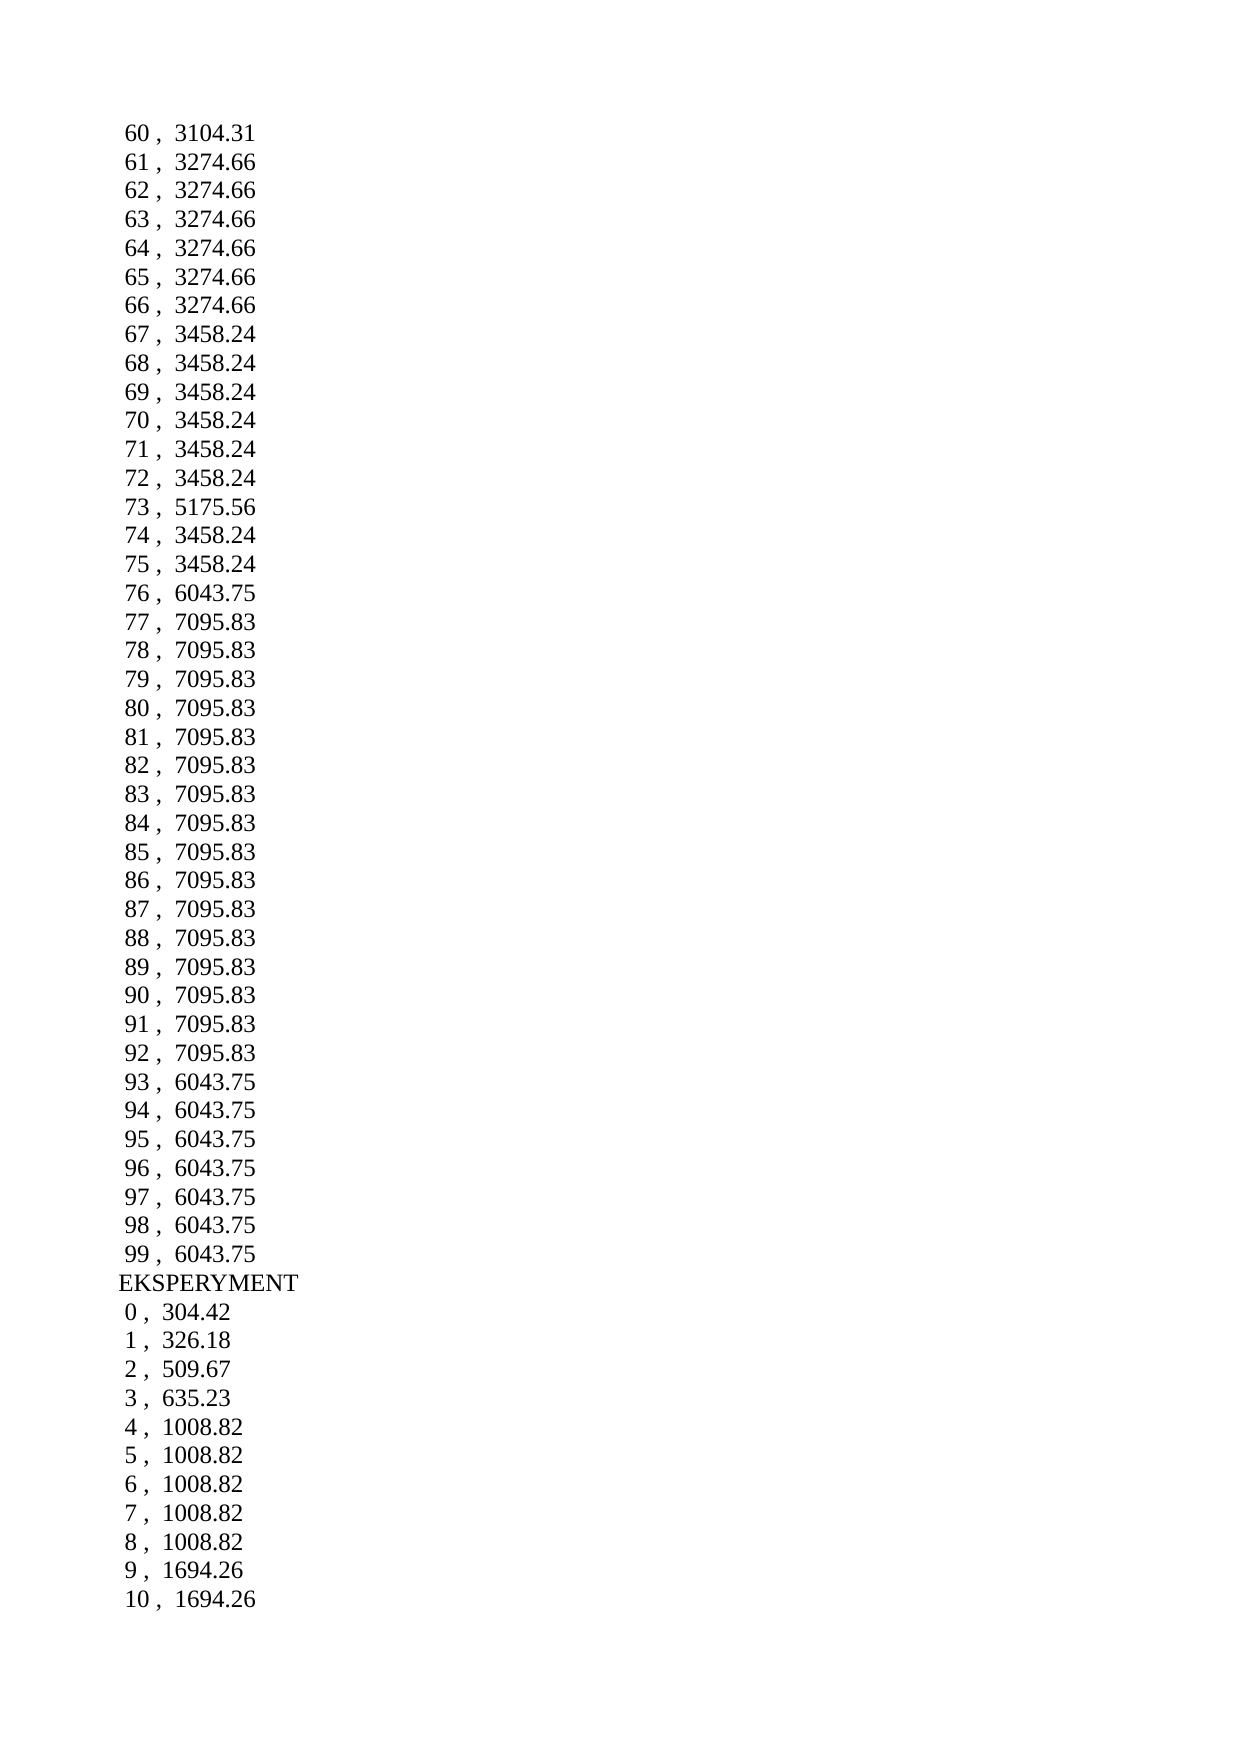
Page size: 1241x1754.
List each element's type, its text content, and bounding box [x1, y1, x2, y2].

text 68 , 3458.24 [118, 348, 1122, 377]
text 84 , 7095.83 [118, 808, 1122, 837]
text 86 , 7095.83 [118, 866, 1122, 894]
text 67 , 3458.24 [118, 319, 1122, 348]
text 63 , 3274.66 [118, 204, 1122, 233]
text 64 , 3274.66 [118, 233, 1122, 262]
text 62 , 3274.66 [118, 176, 1122, 204]
text 92 , 7095.83 [118, 1038, 1122, 1067]
text 81 , 7095.83 [118, 722, 1122, 751]
text 90 , 7095.83 [118, 981, 1122, 1009]
text 72 , 3458.24 [118, 463, 1122, 492]
text EKSPERYMENT [118, 1268, 1122, 1297]
text 93 , 6043.75 [118, 1067, 1122, 1096]
text 3 , 635.23 [118, 1383, 1122, 1412]
text 70 , 3458.24 [118, 406, 1122, 434]
text 5 , 1008.82 [118, 1441, 1122, 1469]
text 79 , 7095.83 [118, 664, 1122, 693]
text 0 , 304.42 [118, 1297, 1122, 1326]
text 94 , 6043.75 [118, 1096, 1122, 1124]
text 76 , 6043.75 [118, 578, 1122, 607]
text 71 , 3458.24 [118, 434, 1122, 463]
text 80 , 7095.83 [118, 693, 1122, 722]
text 83 , 7095.83 [118, 779, 1122, 808]
text 91 , 7095.83 [118, 1009, 1122, 1038]
text 10 , 1694.26 [118, 1584, 1122, 1613]
text 87 , 7095.83 [118, 894, 1122, 923]
text 77 , 7095.83 [118, 607, 1122, 636]
text 6 , 1008.82 [118, 1469, 1122, 1498]
text 85 , 7095.83 [118, 837, 1122, 866]
text 75 , 3458.24 [118, 549, 1122, 578]
text 69 , 3458.24 [118, 377, 1122, 406]
text 60 , 3104.31 [118, 118, 1122, 147]
text 74 , 3458.24 [118, 521, 1122, 549]
text 97 , 6043.75 [118, 1182, 1122, 1211]
text 66 , 3274.66 [118, 291, 1122, 319]
text 2 , 509.67 [118, 1354, 1122, 1383]
text 78 , 7095.83 [118, 636, 1122, 664]
text 7 , 1008.82 [118, 1498, 1122, 1527]
text 96 , 6043.75 [118, 1153, 1122, 1182]
text 73 , 5175.56 [118, 492, 1122, 521]
text 4 , 1008.82 [118, 1412, 1122, 1441]
text 88 , 7095.83 [118, 923, 1122, 952]
text 61 , 3274.66 [118, 147, 1122, 176]
text 89 , 7095.83 [118, 952, 1122, 981]
text 98 , 6043.75 [118, 1211, 1122, 1239]
text 99 , 6043.75 [118, 1239, 1122, 1268]
text 82 , 7095.83 [118, 751, 1122, 779]
text 9 , 1694.26 [118, 1556, 1122, 1584]
text 95 , 6043.75 [118, 1124, 1122, 1153]
text 8 , 1008.82 [118, 1527, 1122, 1556]
text 65 , 3274.66 [118, 262, 1122, 291]
text 1 , 326.18 [118, 1326, 1122, 1354]
